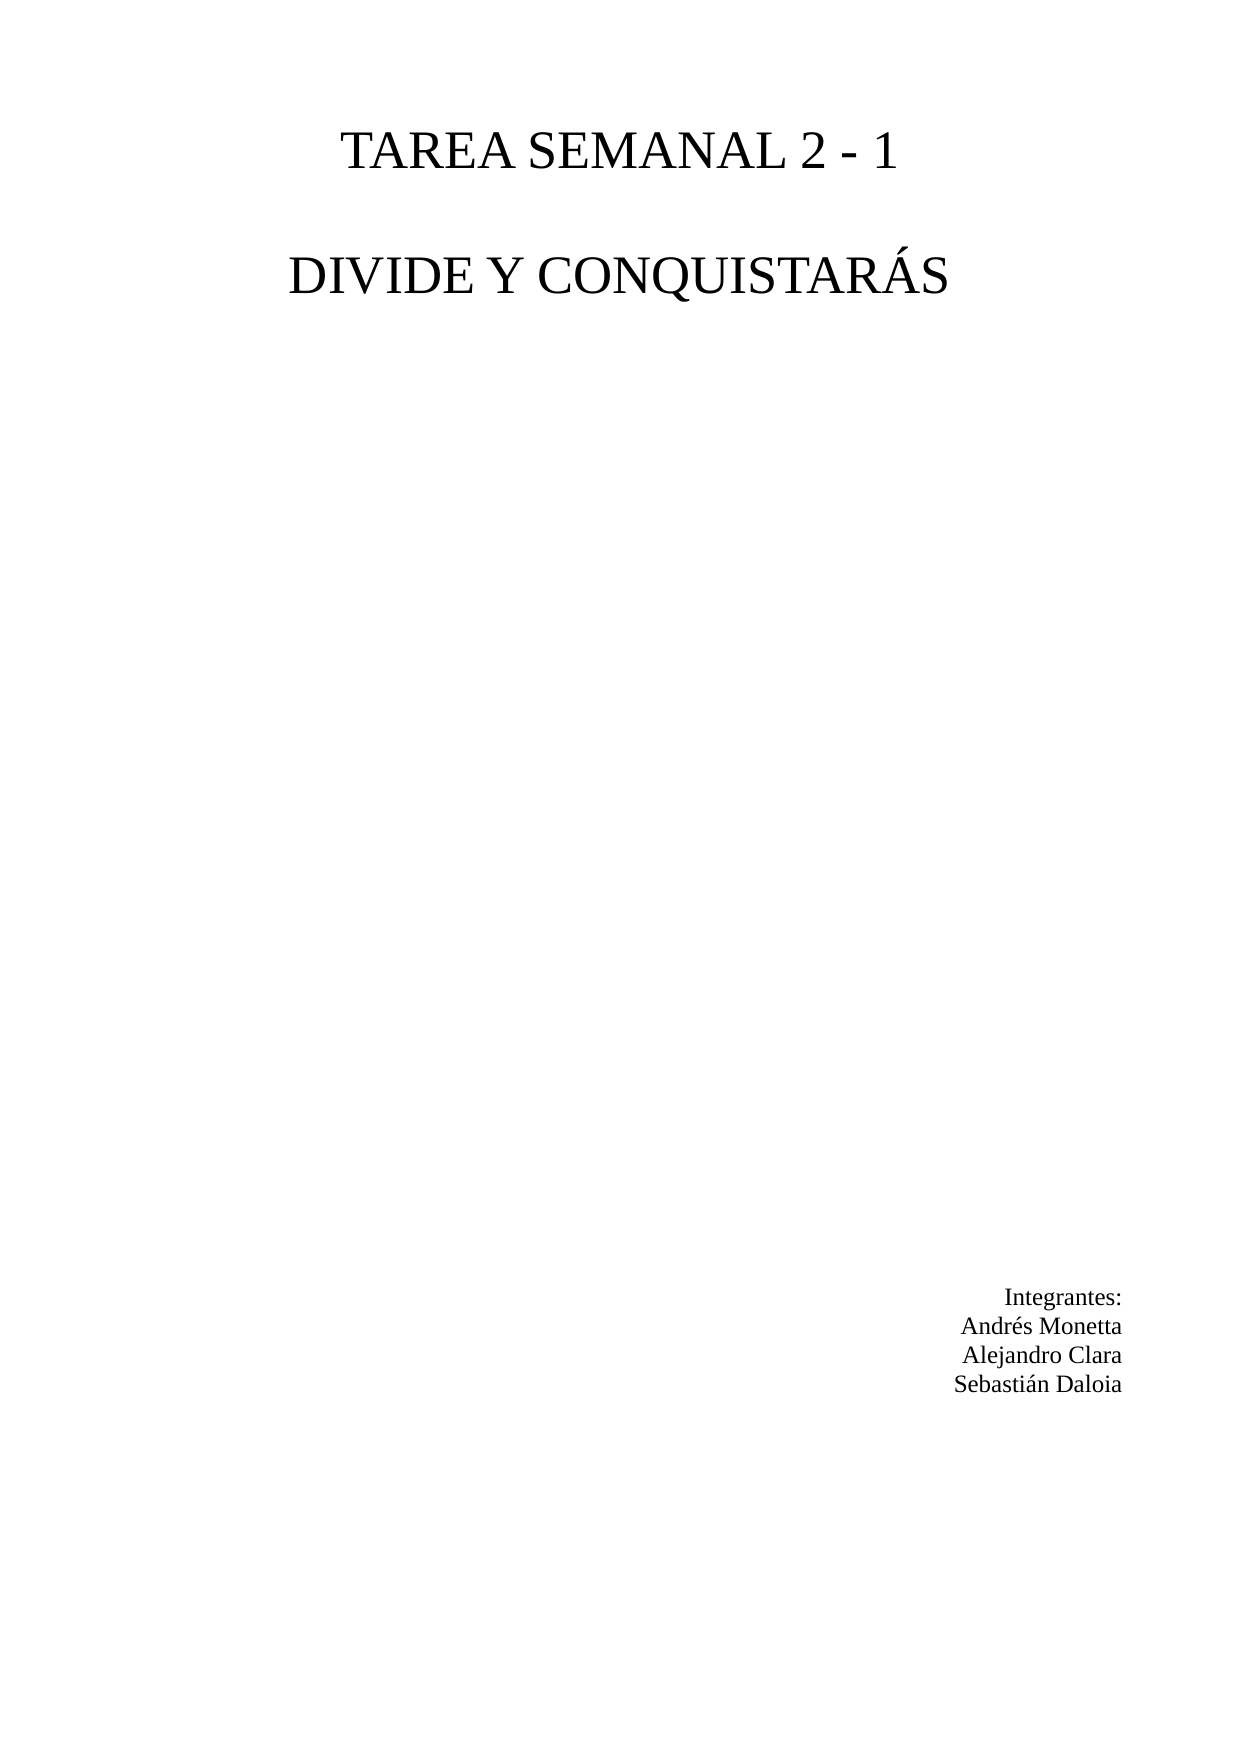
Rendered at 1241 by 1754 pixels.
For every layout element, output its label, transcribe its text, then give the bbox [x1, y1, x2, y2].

text DIVIDE Y CONQUISTARÁS [118, 243, 1122, 305]
text Integrantes: [118, 1282, 1122, 1311]
text Andrés Monetta [118, 1311, 1122, 1340]
text Alejandro Clara [118, 1340, 1122, 1369]
text TAREA SEMANAL 2 - 1 [118, 118, 1122, 180]
text Sebastián Daloia [118, 1369, 1122, 1397]
